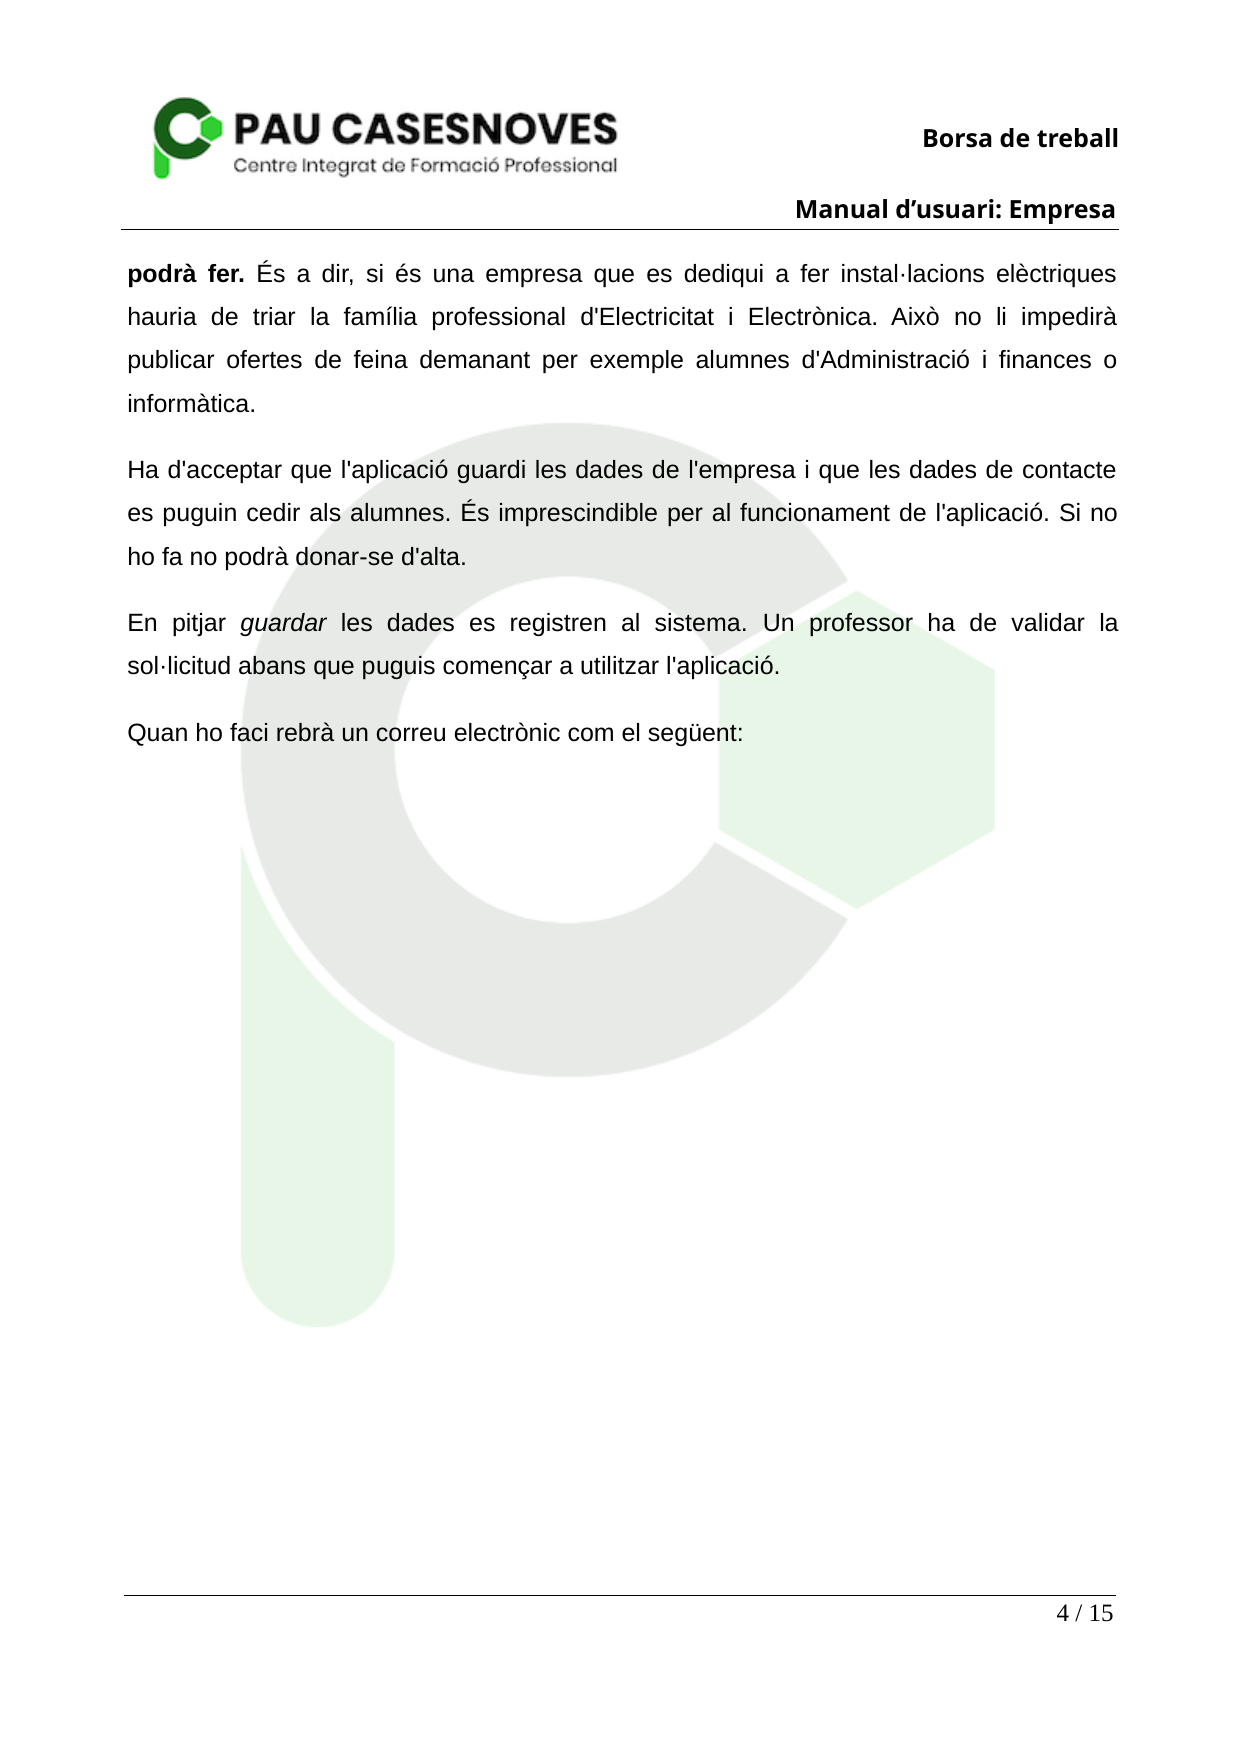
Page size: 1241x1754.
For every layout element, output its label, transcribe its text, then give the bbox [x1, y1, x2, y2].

picture [252, 680, 988, 718]
text Ha d'acceptar que l'aplicació guardi les dades de l'empresa i que les dades de contacte es puguin cedir als alumnes. És imprescindible per al funcionament de l'aplicació. Si no ho fa no podrà donar-se d'alta. [127, 455, 1119, 570]
text podrà fer. És a dir, si és una empresa que es dediqui a fer instal·lacions elèctriques hauria de triar la família professional d'Electricitat i Electrònica. Això no li impedirà publicar ofertes de feina demanant per exemple alumnes d'Administració i finances o informàtica. [127, 259, 1119, 417]
text Quan ho faci rebrà un correu electrònic com el següent: [127, 718, 1119, 747]
picture [252, 570, 988, 608]
text En pitjar guardar les dades es registren al sistema. Un professor ha de validar la sol·licitud abans que puguis començar a utilitzar l'aplicació. [127, 608, 1119, 680]
picture [139, 85, 632, 195]
picture [252, 747, 988, 1277]
